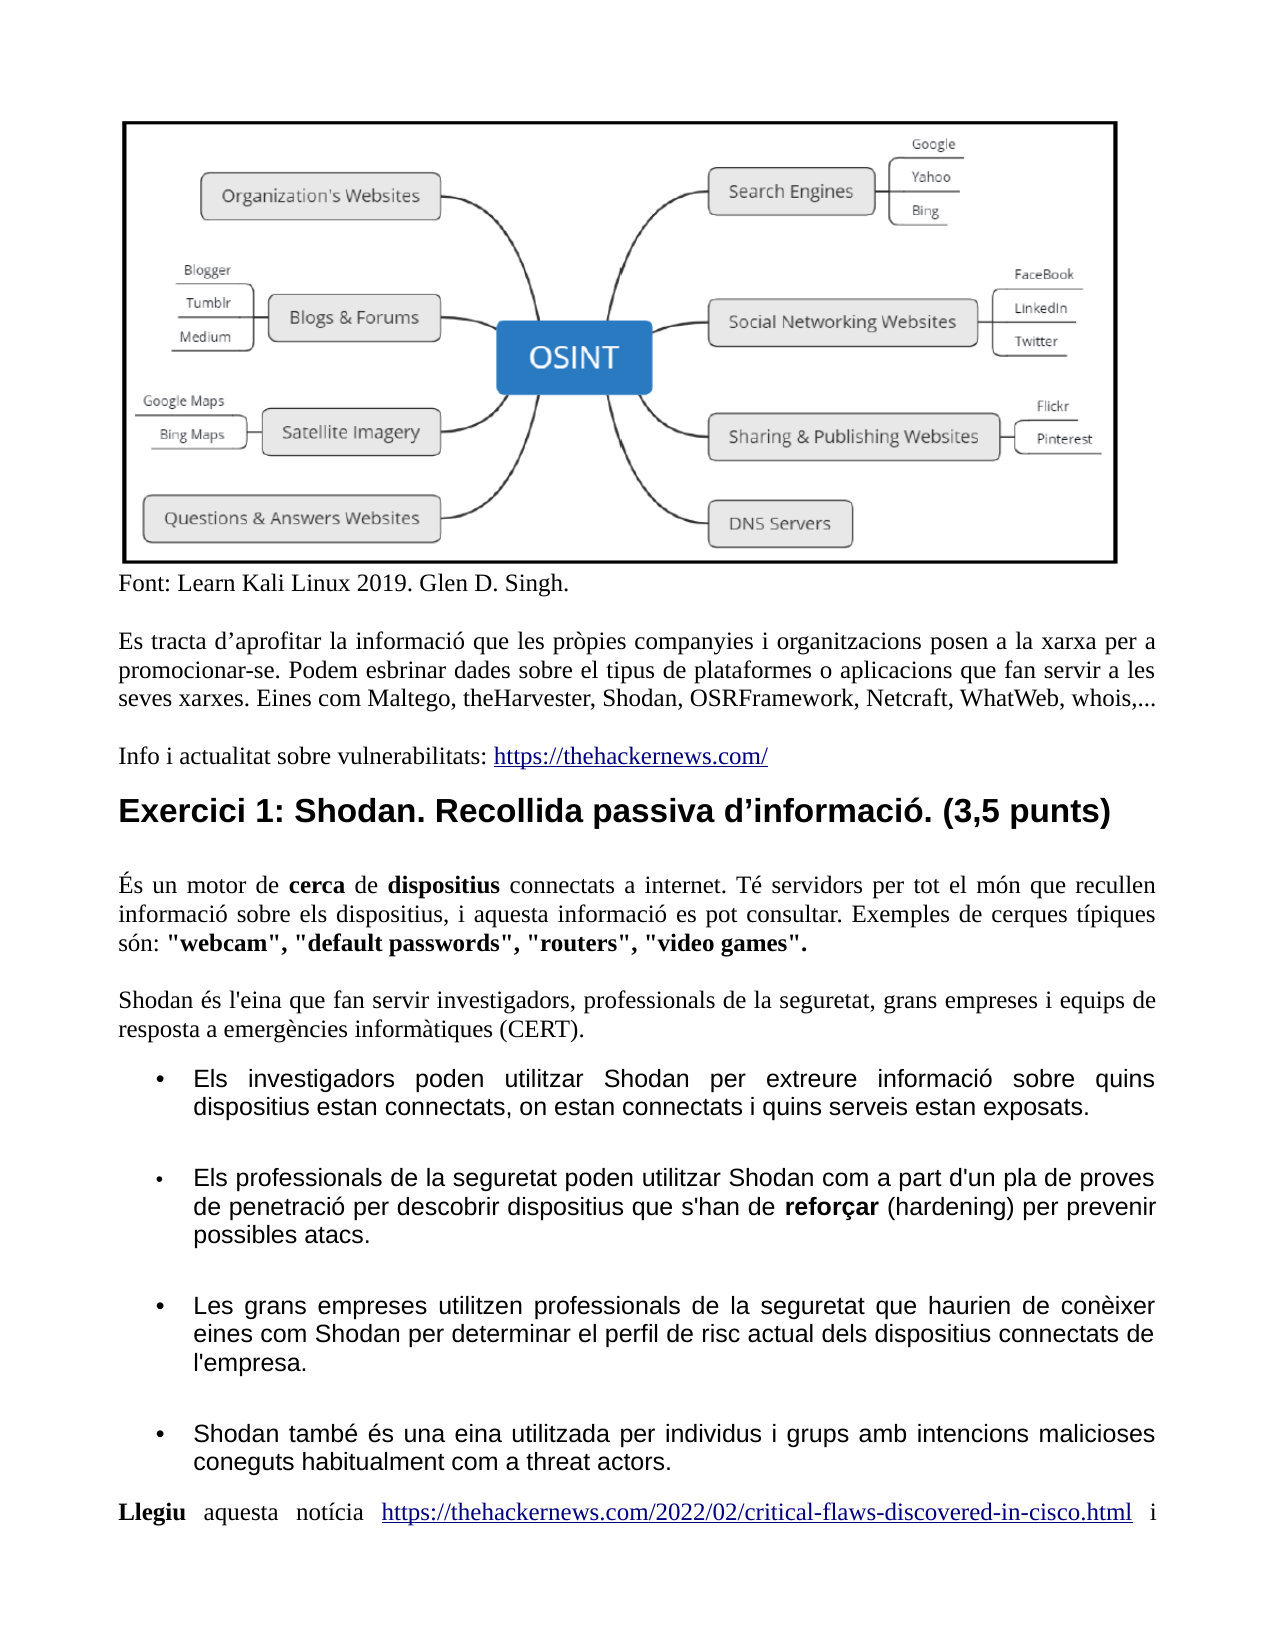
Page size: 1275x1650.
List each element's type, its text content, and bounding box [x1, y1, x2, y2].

list Les grans empreses utilitzen professionals de la seguretat que haurien de conèixer eines com Shodan per determinar el perfil de risc actual dels dispositius connectats de l'empresa. [156, 1291, 1157, 1377]
text Es tracta d’aprofitar la informació que les pròpies companyies i organitzacions posen a la xarxa per a promocionar-se. Podem esbrinar dades sobre el tipus de plataformes o aplicacions que fan servir a les seves xarxes. Eines com Maltego, theHarvester, Shodan, OSRFramework, Netcraft, WhatWeb, whois,... [118, 626, 1157, 712]
list Els investigadors poden utilitzar Shodan per extreure informació sobre quins dispositius estan connectats, on estan connectats i quins serveis estan exposats. [156, 1064, 1157, 1121]
picture [118, 118, 1124, 569]
text Llegiu aquesta notícia https://thehackernews.com/2022/02/critical-flaws-discovered-in-cisco.html i [118, 1497, 1157, 1526]
text Shodan és l'eina que fan servir investigadors, professionals de la seguretat, grans empreses i equips de resposta a emergències informàtiques (CERT). [118, 985, 1157, 1043]
subtitle Exercici 1: Shodan. Recollida passiva d’informació. (3,5 punts) [118, 791, 1157, 829]
text És un motor de cerca de dispositius connectats a internet. Té servidors per tot el món que recullen informació sobre els dispositius, i aquesta informació es pot consultar. Exemples de cerques típiques són: "webcam", "default passwords", "routers", "video games". [118, 870, 1157, 957]
list Shodan també és una eina utilitzada per individus i grups amb intencions malicioses coneguts habitualment com a threat actors. [156, 1419, 1157, 1476]
text Font: Learn Kali Linux 2019. Glen D. Singh. [118, 568, 1157, 597]
text Info i actualitat sobre vulnerabilitats: https://thehackernews.com/ [118, 741, 1157, 770]
list Els professionals de la seguretat poden utilitzar Shodan com a part d'un pla de proves de penetració per descobrir dispositius que s'han de reforçar (hardening) per prevenir possibles atacs. [156, 1163, 1157, 1249]
